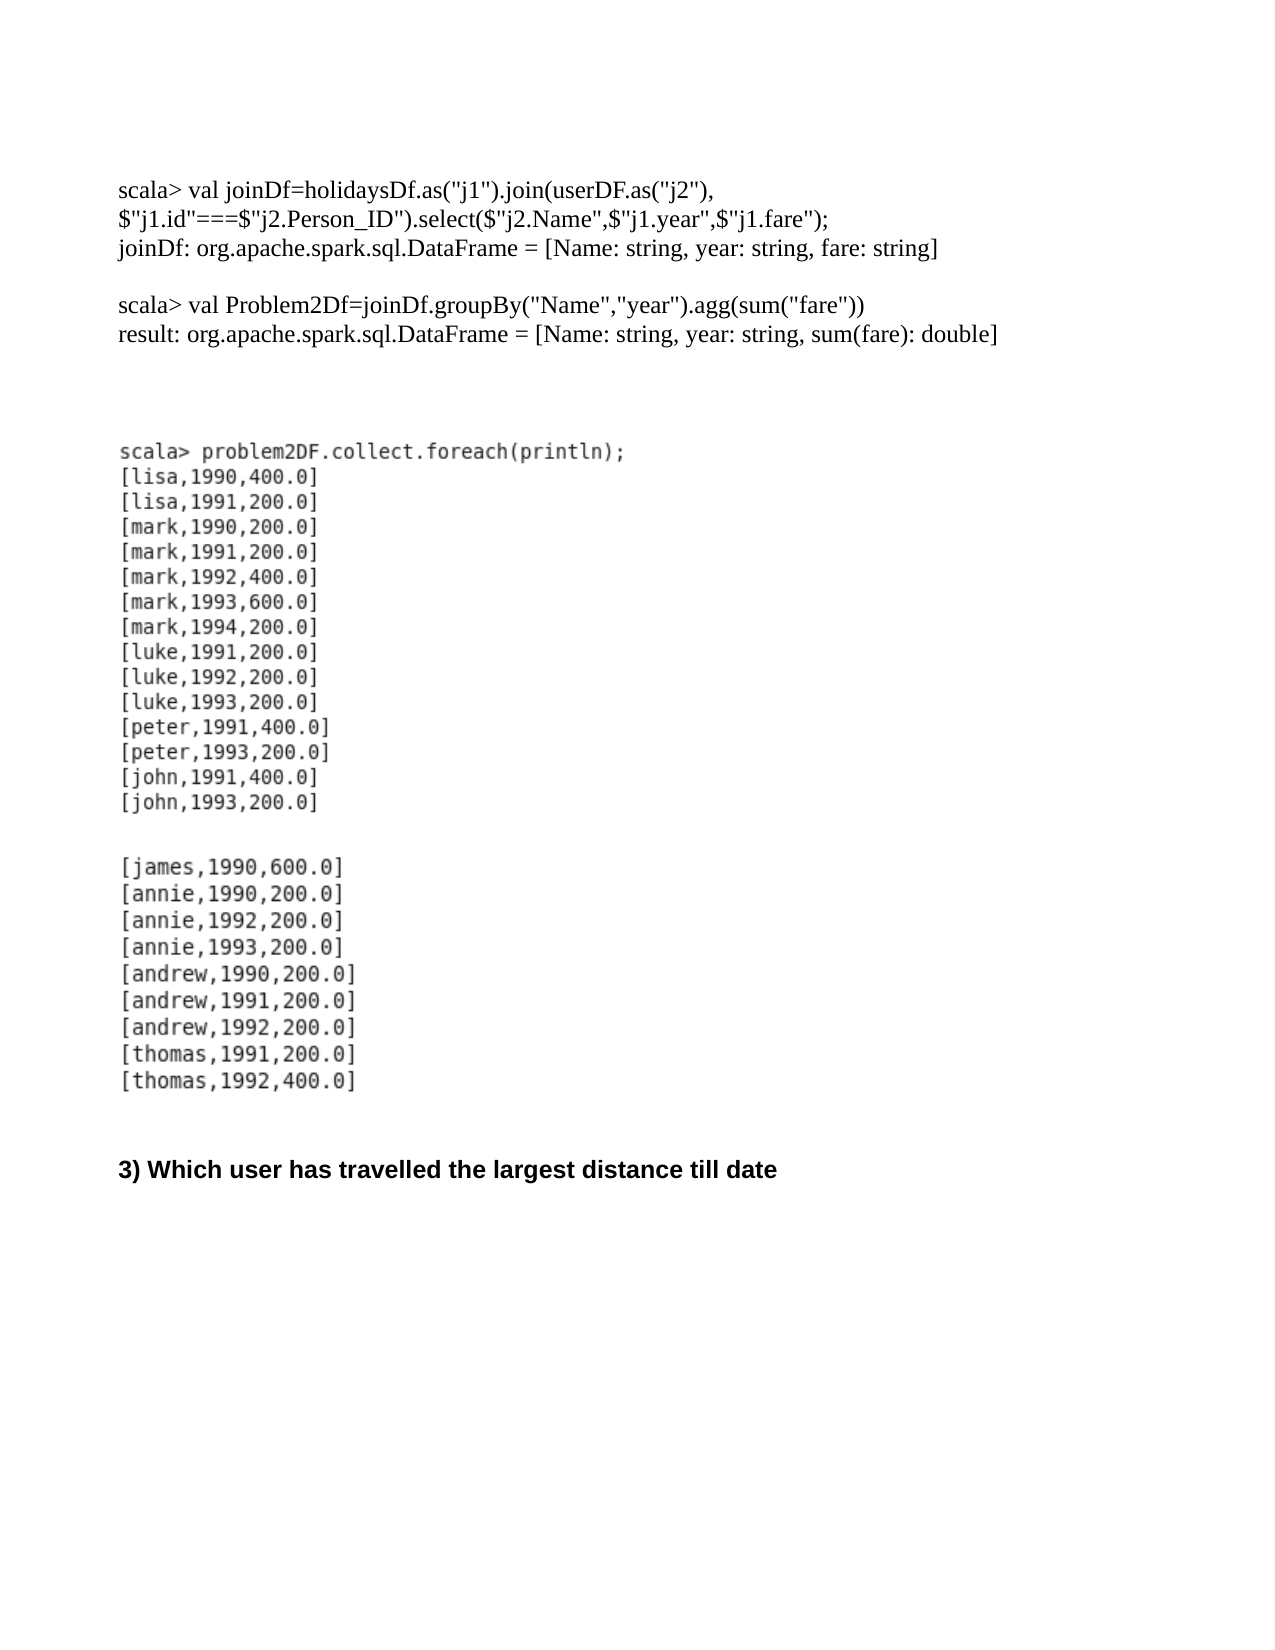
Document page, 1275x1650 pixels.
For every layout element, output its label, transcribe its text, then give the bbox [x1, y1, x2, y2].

text 3) Which user has travelled the largest distance till date [118, 1155, 1157, 1184]
text scala> val joinDf=holidaysDf.as("j1").join(userDF.as("j2"),$"j1.id"===$"j2.Person_ID").select($"j2.Name",$"j1.year",$"j1.fare"); [118, 176, 1157, 233]
text scala> val Problem2Df=joinDf.groupBy("Name","year").agg(sum("fare")) [118, 291, 1157, 319]
text result: org.apache.spark.sql.DataFrame = [Name: string, year: string, sum(fare): double] [118, 319, 1157, 348]
text joinDf: org.apache.spark.sql.DataFrame = [Name: string, year: string, fare: string] [118, 233, 1157, 262]
